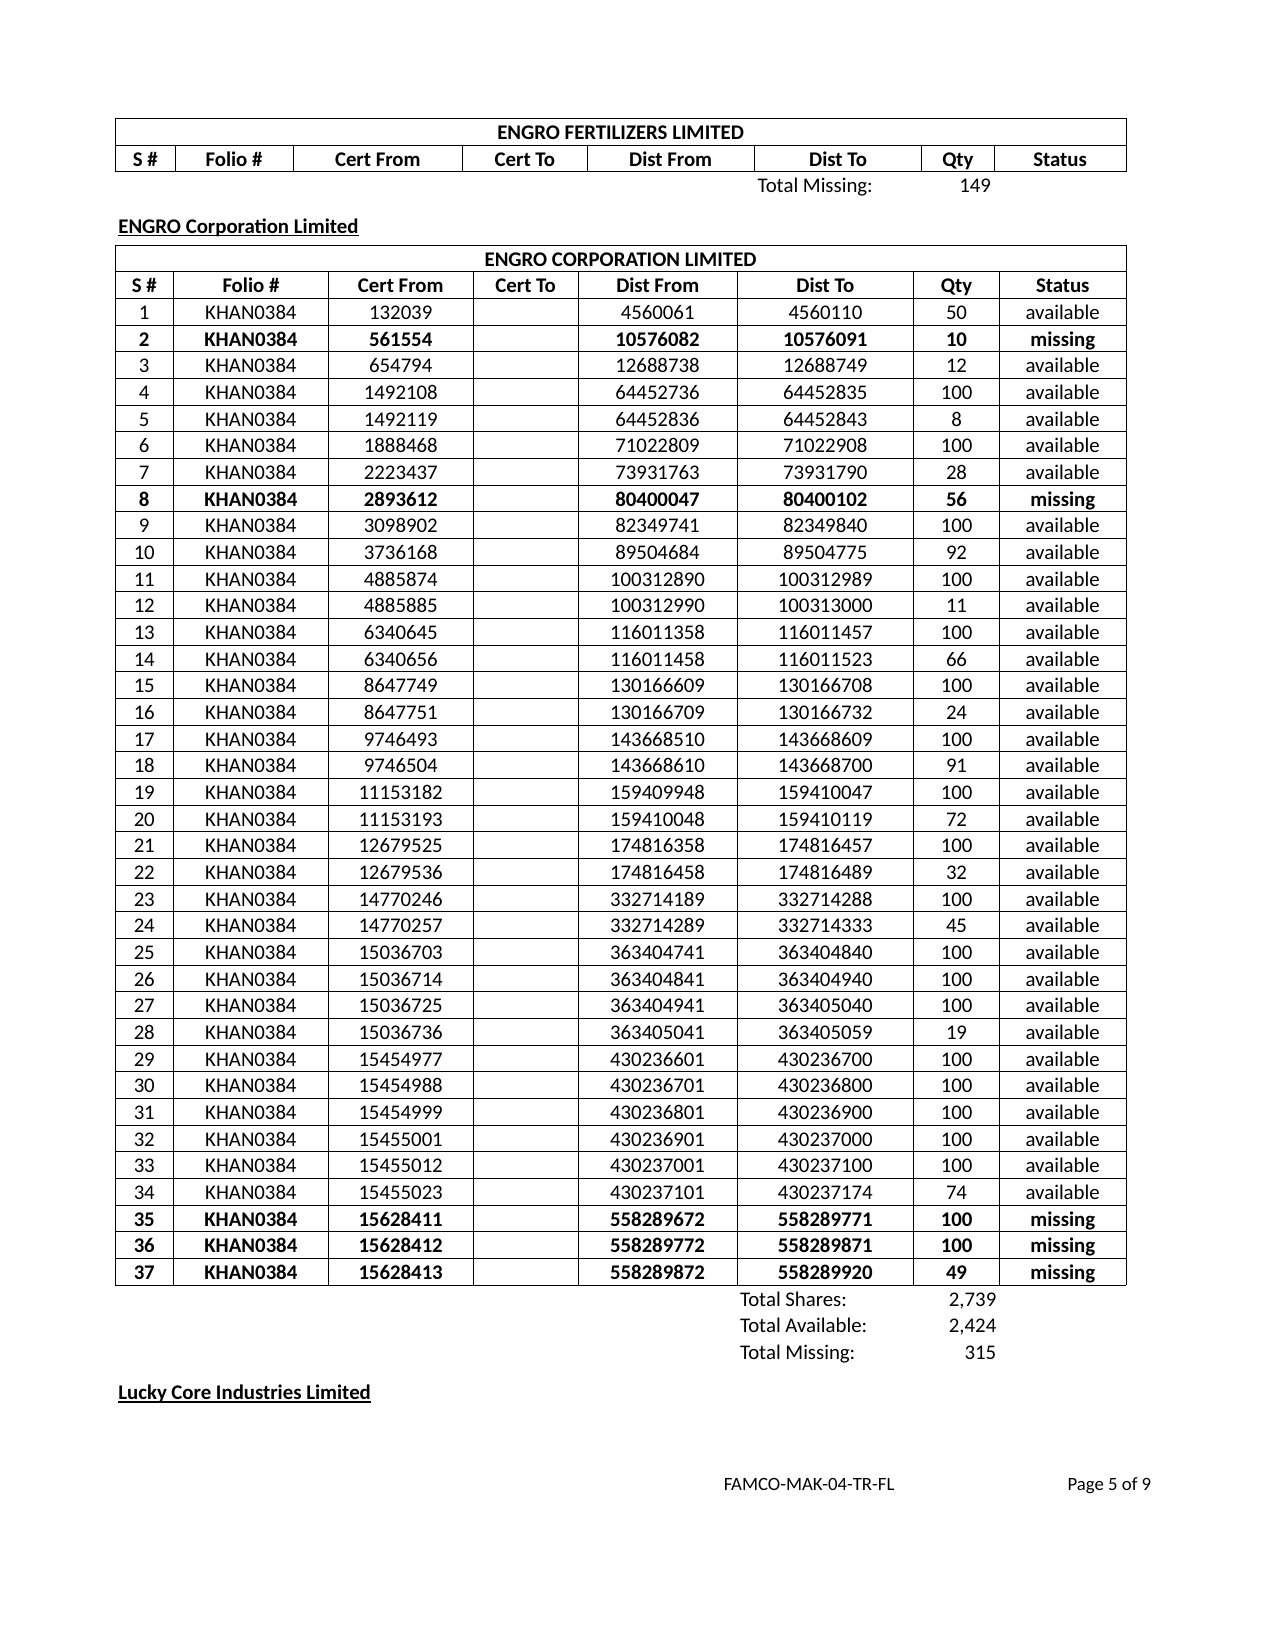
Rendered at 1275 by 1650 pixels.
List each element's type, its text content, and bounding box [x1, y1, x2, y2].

table_cell 363405040 [738, 992, 913, 1018]
table_cell 100 [914, 1232, 999, 1258]
table_cell 430236800 [738, 1072, 913, 1098]
table_cell [474, 512, 578, 538]
table_cell KHAN0384 [174, 779, 328, 804]
table_cell [587, 172, 754, 198]
table_cell 10576082 [579, 326, 737, 351]
table_cell 7 [116, 459, 173, 484]
table_cell [474, 966, 578, 991]
table_cell 10 [116, 539, 173, 564]
table_cell 100 [914, 1152, 999, 1178]
table_cell [329, 1286, 473, 1311]
table_cell 16 [116, 699, 173, 724]
table_cell 26 [116, 966, 173, 991]
table_cell available [1000, 699, 1126, 724]
table_cell 92 [914, 539, 999, 564]
table_cell 9 [116, 512, 173, 538]
table_cell [329, 1311, 473, 1338]
table_cell 8 [914, 406, 999, 431]
subtitle Lucky Core Industries Limited [118, 1379, 1157, 1405]
table_cell [474, 1232, 578, 1258]
table_cell [999, 1338, 1126, 1364]
table_cell available [1000, 832, 1126, 858]
table_cell 72 [914, 806, 999, 831]
table_cell 1492108 [329, 379, 473, 404]
table_cell [474, 379, 578, 404]
table_cell 100 [914, 966, 999, 991]
table_cell 174816489 [738, 859, 913, 884]
table_cell 430237001 [579, 1152, 737, 1178]
table_cell 24 [914, 699, 999, 724]
table_cell [474, 672, 578, 698]
table_cell 116011457 [738, 619, 913, 644]
table_cell 27 [116, 992, 173, 1018]
table_cell Dist From [588, 146, 754, 171]
table_cell KHAN0384 [174, 1152, 328, 1178]
table_cell available [1000, 1152, 1126, 1178]
table_cell available [1000, 406, 1126, 431]
table_cell 15628411 [329, 1206, 473, 1231]
table_cell 14 [116, 646, 173, 671]
table_cell 31 [116, 1099, 173, 1124]
table_cell 100 [914, 992, 999, 1018]
table_cell 159409948 [579, 779, 737, 804]
table_cell missing [1000, 486, 1126, 511]
table_cell 1 [116, 299, 173, 324]
table_cell [474, 886, 578, 911]
table_cell KHAN0384 [174, 1206, 328, 1231]
table_cell Cert From [294, 146, 462, 171]
table_cell 19 [914, 1019, 999, 1044]
table_cell 12 [914, 352, 999, 378]
table_cell 8 [116, 486, 173, 511]
table_header ENGRO FERTILIZERS LIMITED [116, 119, 1126, 145]
table_cell 100 [914, 832, 999, 858]
table_cell 315 [914, 1338, 999, 1364]
table_cell [578, 1338, 737, 1364]
table_cell 143668610 [579, 752, 737, 778]
table_cell Cert To [474, 272, 578, 298]
table_cell [473, 1311, 578, 1338]
table_cell 28 [914, 459, 999, 484]
table_cell 12679536 [329, 859, 473, 884]
table_cell 100 [914, 512, 999, 538]
table_cell 15 [116, 672, 173, 698]
table_cell 3736168 [329, 539, 473, 564]
table_cell [473, 1338, 578, 1364]
table_cell 130166708 [738, 672, 913, 698]
table_cell KHAN0384 [174, 806, 328, 831]
table_cell 116011523 [738, 646, 913, 671]
table_cell 4885874 [329, 566, 473, 591]
table_cell KHAN0384 [174, 1099, 328, 1124]
table_cell 430236701 [579, 1072, 737, 1098]
table_cell 100312989 [738, 566, 913, 591]
table_cell 130166732 [738, 699, 913, 724]
table_cell 12 [116, 592, 173, 618]
table_cell 23 [116, 886, 173, 911]
table_cell KHAN0384 [174, 352, 328, 378]
table_cell 15036725 [329, 992, 473, 1018]
table_cell [474, 1126, 578, 1151]
table_cell 64452736 [579, 379, 737, 404]
table_cell [115, 172, 175, 198]
table_cell 430237000 [738, 1126, 913, 1151]
table_cell KHAN0384 [174, 432, 328, 458]
table_cell 29 [116, 1046, 173, 1071]
table_cell [474, 566, 578, 591]
table_cell KHAN0384 [174, 886, 328, 911]
table_cell 2,739 [914, 1286, 999, 1311]
table_cell 332714189 [579, 886, 737, 911]
table_cell [994, 172, 1126, 198]
table_cell KHAN0384 [174, 699, 328, 724]
table_cell 15454988 [329, 1072, 473, 1098]
table_cell 15036703 [329, 939, 473, 964]
table_cell available [1000, 1046, 1126, 1071]
table_cell KHAN0384 [174, 486, 328, 511]
table_cell [474, 459, 578, 484]
table_cell [173, 1338, 328, 1364]
table_cell [463, 172, 587, 198]
table_cell S # [116, 146, 175, 171]
table_cell 11153182 [329, 779, 473, 804]
table_cell 143668700 [738, 752, 913, 778]
table_cell available [1000, 966, 1126, 991]
table_cell [474, 1072, 578, 1098]
table_cell 2,424 [914, 1311, 999, 1338]
table_cell 363404941 [579, 992, 737, 1018]
table_cell 1492119 [329, 406, 473, 431]
table_cell 3098902 [329, 512, 473, 538]
table_cell 14770246 [329, 886, 473, 911]
table_cell 64452843 [738, 406, 913, 431]
table_cell 36 [116, 1232, 173, 1258]
table_cell 363404940 [738, 966, 913, 991]
table_cell KHAN0384 [174, 1019, 328, 1044]
table_cell 143668510 [579, 726, 737, 751]
table_cell [115, 1338, 173, 1364]
table_cell available [1000, 1072, 1126, 1098]
table_cell Total Missing: [737, 1338, 913, 1364]
table_cell KHAN0384 [174, 299, 328, 324]
table_cell available [1000, 806, 1126, 831]
table_cell missing [1000, 1206, 1126, 1231]
table_cell Cert To [463, 146, 587, 171]
table_cell 34 [116, 1179, 173, 1204]
table_cell 132039 [329, 299, 473, 324]
table_cell [474, 432, 578, 458]
table_cell 15628413 [329, 1259, 473, 1284]
table_cell 22 [116, 859, 173, 884]
table_cell 116011358 [579, 619, 737, 644]
table_cell KHAN0384 [174, 379, 328, 404]
table_cell Total Available: [737, 1311, 913, 1338]
table_cell available [1000, 592, 1126, 618]
table_cell 174816457 [738, 832, 913, 858]
table_cell KHAN0384 [174, 512, 328, 538]
table_cell 91 [914, 752, 999, 778]
table_cell [474, 699, 578, 724]
table_cell [474, 1259, 578, 1284]
table_cell 430237100 [738, 1152, 913, 1178]
table_cell available [1000, 566, 1126, 591]
table_cell KHAN0384 [174, 726, 328, 751]
table_cell KHAN0384 [174, 592, 328, 618]
table_cell 100 [914, 379, 999, 404]
table_cell available [1000, 1126, 1126, 1151]
table_cell 2 [116, 326, 173, 351]
table_cell Total Shares: [737, 1286, 913, 1311]
table_cell [293, 172, 462, 198]
table_cell 143668609 [738, 726, 913, 751]
table_cell [474, 1019, 578, 1044]
table_cell available [1000, 672, 1126, 698]
table_cell 558289672 [579, 1206, 737, 1231]
table_cell [474, 1179, 578, 1204]
table_cell 430237174 [738, 1179, 913, 1204]
table_cell 100 [914, 1099, 999, 1124]
table_cell 12688749 [738, 352, 913, 378]
table_cell available [1000, 1179, 1126, 1204]
table_cell [474, 486, 578, 511]
table_cell 6340656 [329, 646, 473, 671]
table_cell 64452835 [738, 379, 913, 404]
table_cell 33 [116, 1152, 173, 1178]
table_cell missing [1000, 1259, 1126, 1284]
table_cell 100 [914, 1046, 999, 1071]
table_cell available [1000, 352, 1126, 378]
table_cell KHAN0384 [174, 619, 328, 644]
table_cell [474, 779, 578, 804]
table_cell Status [1000, 272, 1126, 298]
table_cell 363404741 [579, 939, 737, 964]
table_cell 332714288 [738, 886, 913, 911]
table_cell Qty [914, 272, 999, 298]
table_cell [474, 726, 578, 751]
table_cell 558289772 [579, 1232, 737, 1258]
table_cell 15455001 [329, 1126, 473, 1151]
table_cell 80400047 [579, 486, 737, 511]
table_cell [474, 1046, 578, 1071]
table_cell 430236801 [579, 1099, 737, 1124]
table_cell 8647751 [329, 699, 473, 724]
table_cell 130166709 [579, 699, 737, 724]
table_cell 9746504 [329, 752, 473, 778]
table_cell KHAN0384 [174, 1046, 328, 1071]
table_cell 430236601 [579, 1046, 737, 1071]
table_cell 11153193 [329, 806, 473, 831]
table_cell KHAN0384 [174, 752, 328, 778]
table_cell 2223437 [329, 459, 473, 484]
table_cell 89504684 [579, 539, 737, 564]
table_cell KHAN0384 [174, 1232, 328, 1258]
table_cell 73931790 [738, 459, 913, 484]
table_cell 71022809 [579, 432, 737, 458]
table_cell [329, 1338, 473, 1364]
table_cell 71022908 [738, 432, 913, 458]
table_cell KHAN0384 [174, 832, 328, 858]
table_cell [999, 1311, 1126, 1338]
table_cell KHAN0384 [174, 646, 328, 671]
table_cell 19 [116, 779, 173, 804]
table_cell 82349840 [738, 512, 913, 538]
table_cell 174816458 [579, 859, 737, 884]
table_cell [474, 859, 578, 884]
table_cell available [1000, 752, 1126, 778]
subtitle ENGRO Corporation Limited [118, 213, 1157, 238]
table_cell 74 [914, 1179, 999, 1204]
table_cell 159410048 [579, 806, 737, 831]
table_cell 35 [116, 1206, 173, 1231]
table_cell Cert From [329, 272, 473, 298]
table_cell Qty [922, 146, 994, 171]
table_cell [474, 352, 578, 378]
table_cell Folio # [176, 146, 293, 171]
table_cell KHAN0384 [174, 939, 328, 964]
table_cell 100 [914, 1072, 999, 1098]
table_cell 2893612 [329, 486, 473, 511]
table_cell 32 [116, 1126, 173, 1151]
table_cell [474, 992, 578, 1018]
table_cell 100 [914, 566, 999, 591]
table_cell [173, 1286, 328, 1311]
table_cell 332714289 [579, 912, 737, 938]
table_cell 100 [914, 432, 999, 458]
table_cell available [1000, 779, 1126, 804]
table_cell [578, 1286, 737, 1311]
table_cell available [1000, 886, 1126, 911]
table_cell available [1000, 459, 1126, 484]
table_cell 12688738 [579, 352, 737, 378]
table_cell 21 [116, 832, 173, 858]
table_cell [115, 1311, 173, 1338]
table_cell 66 [914, 646, 999, 671]
table_cell 14770257 [329, 912, 473, 938]
table_cell 10576091 [738, 326, 913, 351]
table_cell 363405041 [579, 1019, 737, 1044]
table_cell 100313000 [738, 592, 913, 618]
table_cell available [1000, 619, 1126, 644]
table_cell [474, 406, 578, 431]
table_cell 363405059 [738, 1019, 913, 1044]
table_cell 10 [914, 326, 999, 351]
table_cell KHAN0384 [174, 1126, 328, 1151]
table_cell 100 [914, 886, 999, 911]
table_cell 37 [116, 1259, 173, 1284]
table_cell 4560061 [579, 299, 737, 324]
table_cell 32 [914, 859, 999, 884]
table_cell 12679525 [329, 832, 473, 858]
table_cell 28 [116, 1019, 173, 1044]
table_cell 3 [116, 352, 173, 378]
table_cell KHAN0384 [174, 326, 328, 351]
table_cell Dist To [755, 146, 921, 171]
table_cell KHAN0384 [174, 566, 328, 591]
table_cell [173, 1311, 328, 1338]
table_cell KHAN0384 [174, 672, 328, 698]
table_cell 430236900 [738, 1099, 913, 1124]
table_cell 15036736 [329, 1019, 473, 1044]
table_cell 332714333 [738, 912, 913, 938]
table_cell 558289771 [738, 1206, 913, 1231]
table_cell available [1000, 299, 1126, 324]
table_cell KHAN0384 [174, 1179, 328, 1204]
table_cell 1888468 [329, 432, 473, 458]
table_cell 15628412 [329, 1232, 473, 1258]
table_cell Status [995, 146, 1126, 171]
table_cell KHAN0384 [174, 539, 328, 564]
table_cell 11 [116, 566, 173, 591]
table_cell S # [116, 272, 173, 298]
table_cell 100 [914, 672, 999, 698]
table_cell 49 [914, 1259, 999, 1284]
table_cell 5 [116, 406, 173, 431]
table_cell 15455023 [329, 1179, 473, 1204]
table_cell Total Missing: [754, 172, 921, 198]
table_cell 100 [914, 939, 999, 964]
table_cell 17 [116, 726, 173, 751]
table_cell KHAN0384 [174, 912, 328, 938]
table_cell [474, 326, 578, 351]
table_cell 558289920 [738, 1259, 913, 1284]
table_cell 159410119 [738, 806, 913, 831]
table_cell 149 [921, 172, 994, 198]
table_cell [578, 1311, 737, 1338]
table_cell 20 [116, 806, 173, 831]
table_cell [115, 1286, 173, 1311]
table_cell 6340645 [329, 619, 473, 644]
table_cell available [1000, 379, 1126, 404]
table_cell available [1000, 512, 1126, 538]
table_cell [474, 299, 578, 324]
table_cell 130166609 [579, 672, 737, 698]
table_cell 8647749 [329, 672, 473, 698]
table_cell KHAN0384 [174, 1259, 328, 1284]
table_cell 4 [116, 379, 173, 404]
table_cell 9746493 [329, 726, 473, 751]
table_cell 100 [914, 779, 999, 804]
table_cell 116011458 [579, 646, 737, 671]
table_cell 430237101 [579, 1179, 737, 1204]
table_cell available [1000, 726, 1126, 751]
table_cell 24 [116, 912, 173, 938]
table_cell 6 [116, 432, 173, 458]
table_cell 13 [116, 619, 173, 644]
table_cell [474, 912, 578, 938]
table_cell 430236901 [579, 1126, 737, 1151]
table_cell Dist To [738, 272, 913, 298]
table_cell [474, 1206, 578, 1231]
table_cell 56 [914, 486, 999, 511]
table_cell KHAN0384 [174, 1072, 328, 1098]
table_header ENGRO CORPORATION LIMITED [116, 246, 1126, 271]
table_cell missing [1000, 1232, 1126, 1258]
table_cell available [1000, 1019, 1126, 1044]
table_cell KHAN0384 [174, 406, 328, 431]
table_cell Folio # [174, 272, 328, 298]
table_cell 18 [116, 752, 173, 778]
table_cell 45 [914, 912, 999, 938]
table_cell 100 [914, 1206, 999, 1231]
table_cell 30 [116, 1072, 173, 1098]
table_cell [474, 1099, 578, 1124]
table_cell 80400102 [738, 486, 913, 511]
table_cell [474, 592, 578, 618]
table_cell 558289871 [738, 1232, 913, 1258]
table_cell 174816358 [579, 832, 737, 858]
table_cell [474, 539, 578, 564]
table_cell 159410047 [738, 779, 913, 804]
table_cell 100 [914, 619, 999, 644]
table_cell [175, 172, 293, 198]
table_cell available [1000, 646, 1126, 671]
table_cell 11 [914, 592, 999, 618]
table_cell [474, 646, 578, 671]
table_cell [474, 752, 578, 778]
table_cell 363404841 [579, 966, 737, 991]
table_cell 89504775 [738, 539, 913, 564]
table_cell 430236700 [738, 1046, 913, 1071]
table_cell 15454977 [329, 1046, 473, 1071]
table_cell [474, 832, 578, 858]
table_cell 561554 [329, 326, 473, 351]
table_cell KHAN0384 [174, 966, 328, 991]
table_cell 363404840 [738, 939, 913, 964]
table_cell available [1000, 432, 1126, 458]
table_cell 558289872 [579, 1259, 737, 1284]
table_cell 100 [914, 726, 999, 751]
table_cell 15454999 [329, 1099, 473, 1124]
table_cell KHAN0384 [174, 992, 328, 1018]
table_cell [474, 1152, 578, 1178]
table_cell 73931763 [579, 459, 737, 484]
table_cell KHAN0384 [174, 859, 328, 884]
table_cell 100312890 [579, 566, 737, 591]
table_cell Dist From [579, 272, 737, 298]
table_cell [474, 619, 578, 644]
table_cell [999, 1286, 1126, 1311]
table_cell available [1000, 539, 1126, 564]
table_cell 50 [914, 299, 999, 324]
table_cell 100312990 [579, 592, 737, 618]
table_cell available [1000, 939, 1126, 964]
table_cell available [1000, 859, 1126, 884]
table_cell [474, 939, 578, 964]
table_cell 64452836 [579, 406, 737, 431]
table_cell KHAN0384 [174, 459, 328, 484]
table_cell [474, 806, 578, 831]
table_cell [473, 1286, 578, 1311]
table_cell 4885885 [329, 592, 473, 618]
table_cell 82349741 [579, 512, 737, 538]
table_cell 100 [914, 1126, 999, 1151]
table_cell available [1000, 992, 1126, 1018]
table_cell available [1000, 912, 1126, 938]
table_cell 25 [116, 939, 173, 964]
table_cell 15036714 [329, 966, 473, 991]
table_cell 15455012 [329, 1152, 473, 1178]
table_cell 4560110 [738, 299, 913, 324]
table_cell available [1000, 1099, 1126, 1124]
table_cell missing [1000, 326, 1126, 351]
table_cell 654794 [329, 352, 473, 378]
